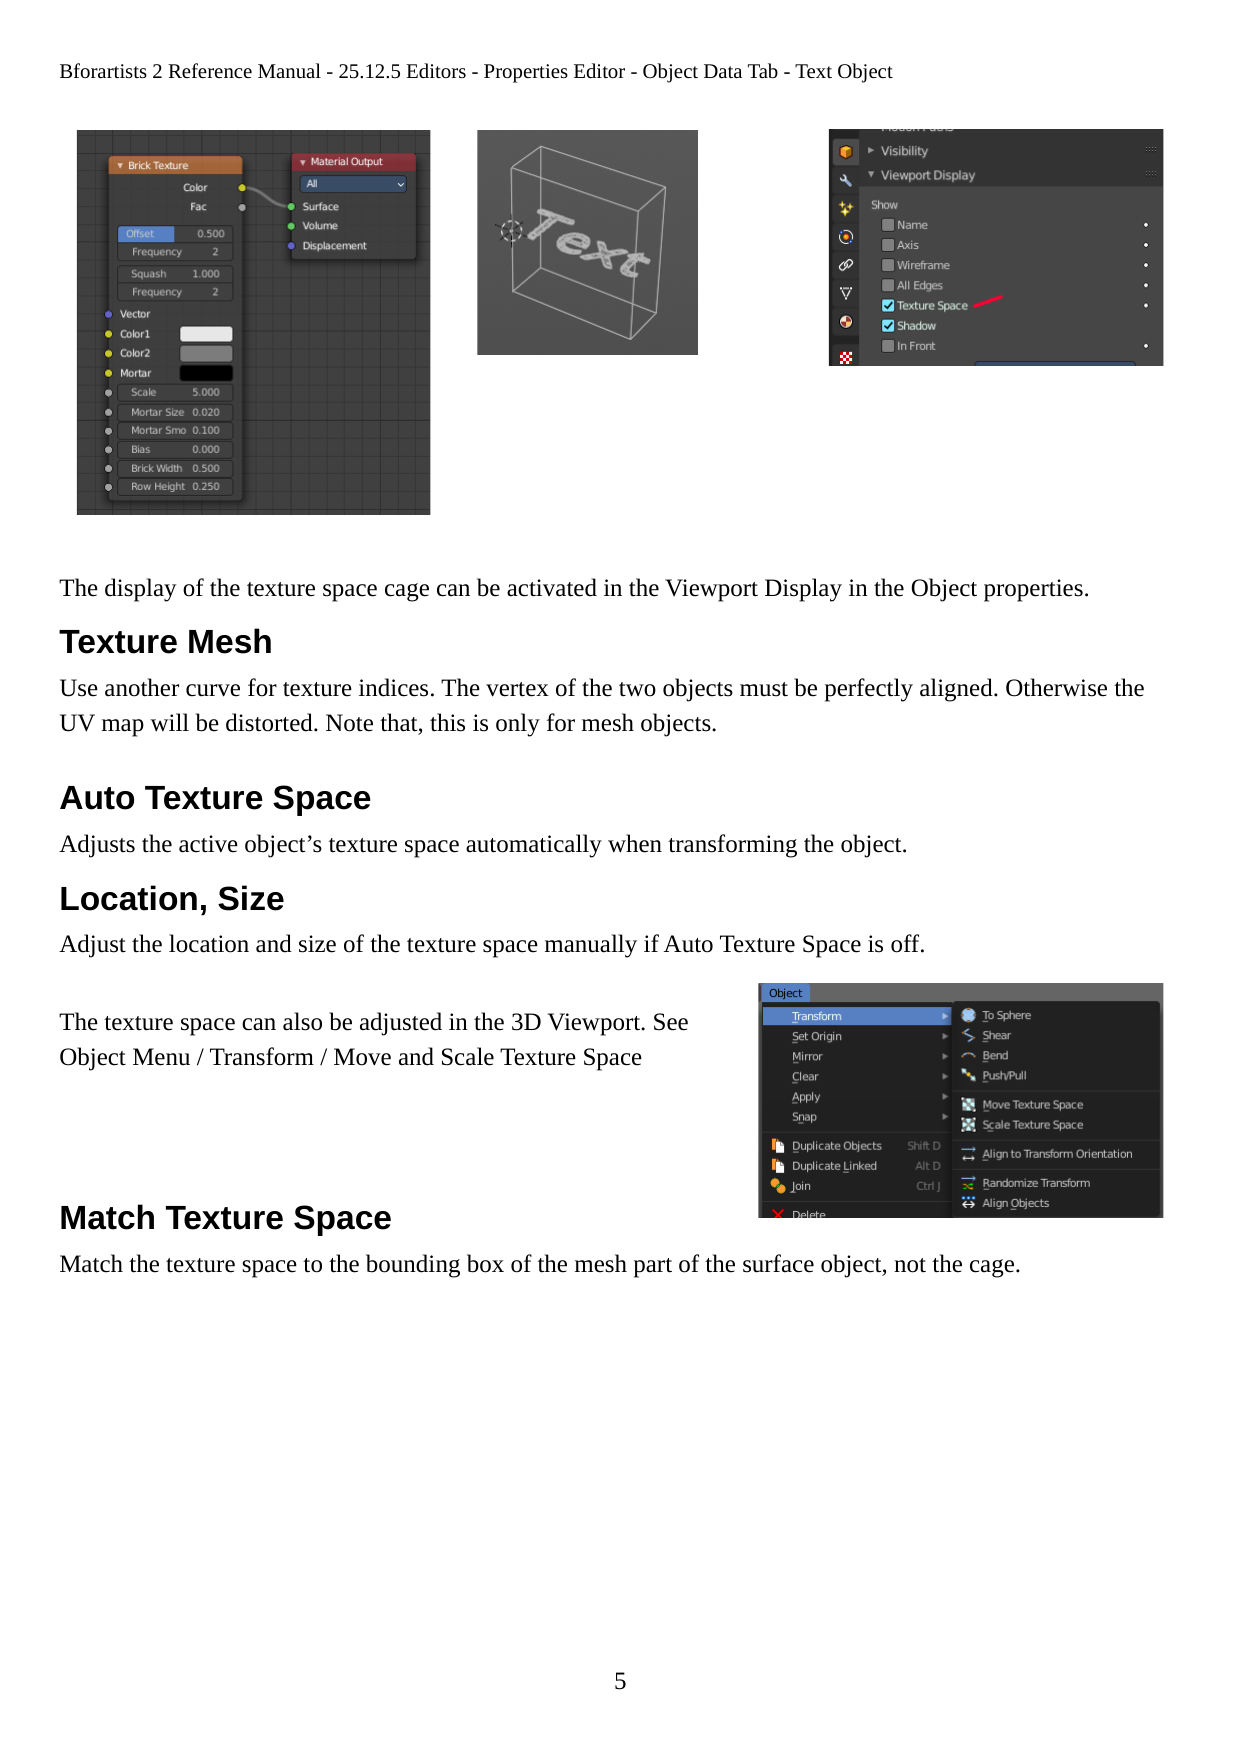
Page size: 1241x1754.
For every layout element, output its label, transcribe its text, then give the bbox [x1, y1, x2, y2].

text Adjusts the active object’s texture space automatically when transforming the object. [59, 829, 1181, 858]
picture [758, 983, 1164, 1218]
picture [76, 130, 431, 515]
text The texture space can also be adjusted in the 3D Viewport. See Object Menu / Transform / Move and Scale Texture Space [59, 1007, 758, 1071]
text Match the texture space to the bounding box of the mesh part of the surface object, not the cage. [59, 1249, 1181, 1278]
subtitle Auto Texture Space [59, 778, 1181, 816]
picture [828, 129, 1164, 366]
subtitle Location, Size [59, 878, 1181, 917]
text Adjust the location and size of the texture space manually if Auto Texture Space is off. [59, 929, 1181, 958]
text The display of the texture space cage can be activated in the Viewport Display in the Object properties. [59, 573, 1181, 601]
subtitle Texture Mesh [59, 622, 1181, 661]
subtitle Match Texture Space [59, 1198, 1181, 1237]
text Use another curve for texture indices. The vertex of the two objects must be perfectly aligned. Otherwise the UV map will be distorted. Note that, this is only for mesh objects. [59, 673, 1181, 737]
